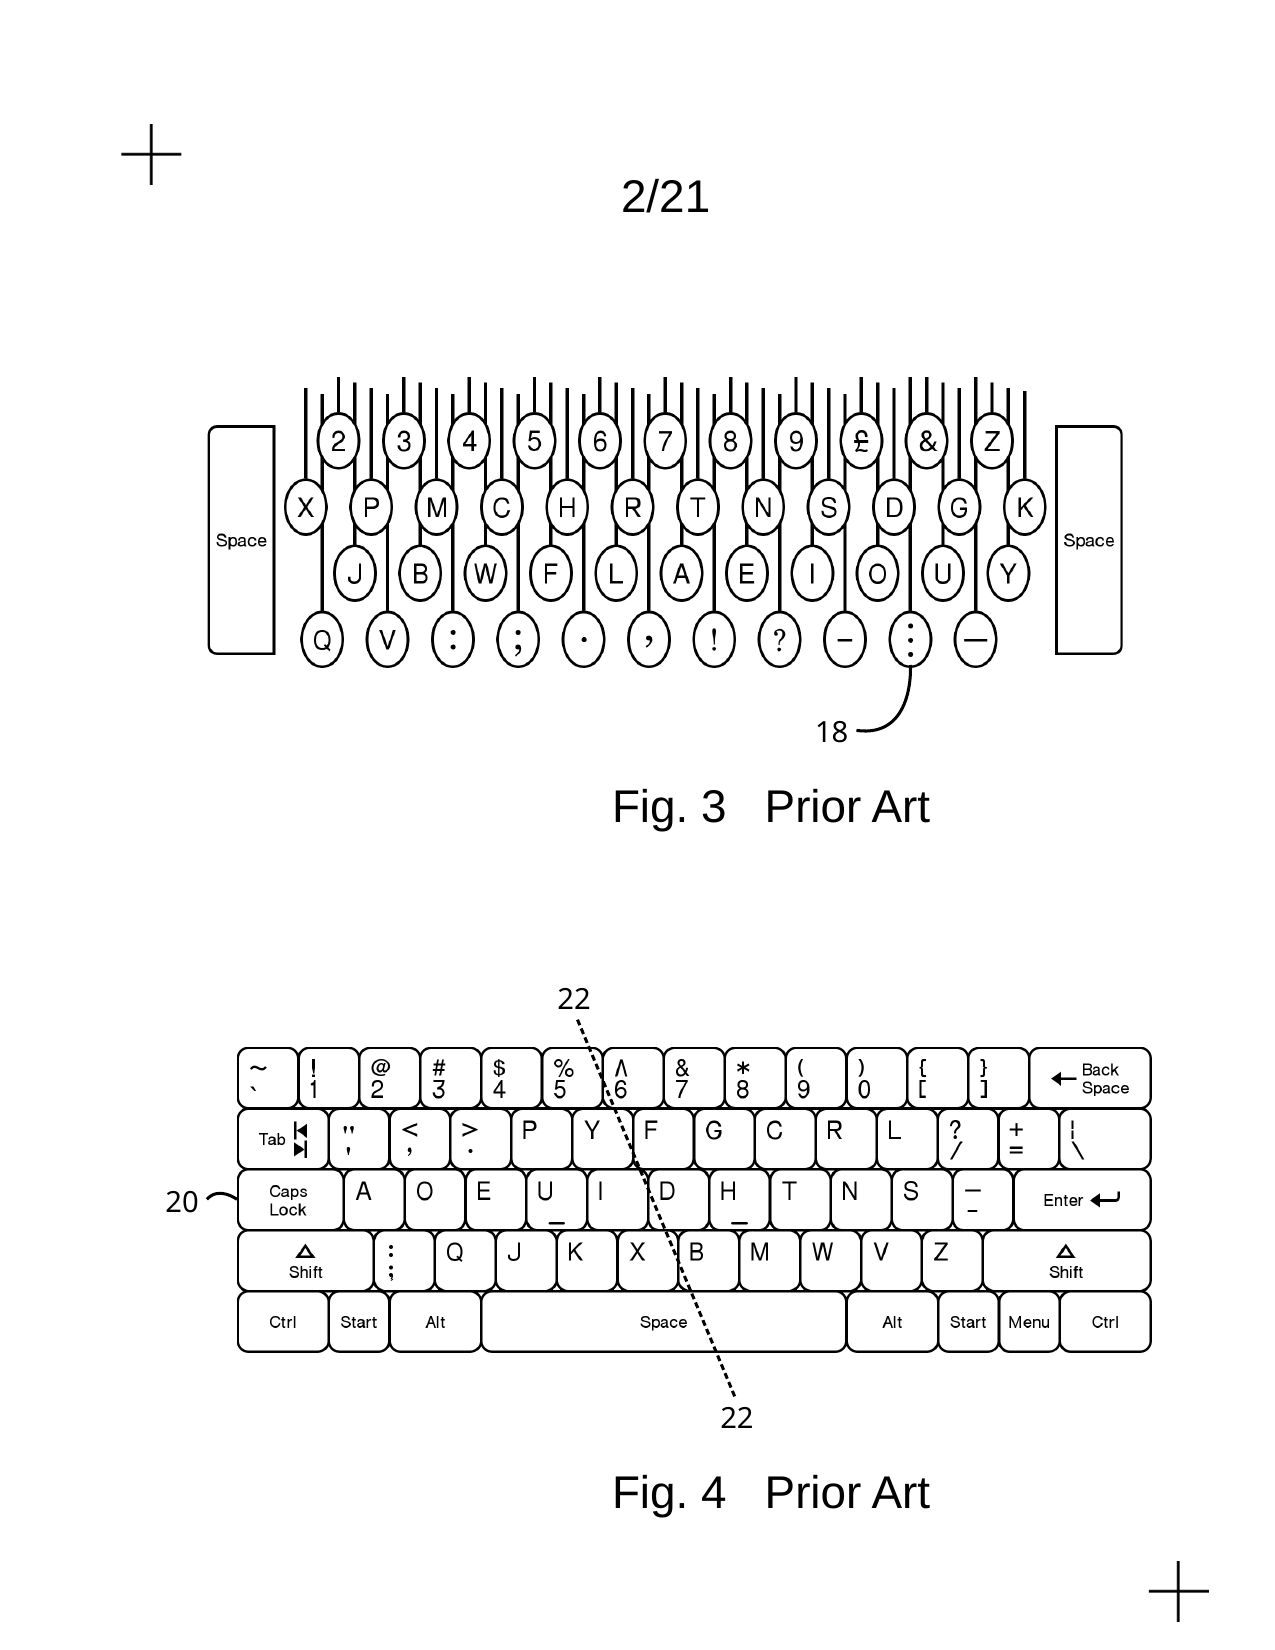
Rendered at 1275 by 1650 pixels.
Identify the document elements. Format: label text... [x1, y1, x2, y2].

text Fig. 3 Prior Art [150, 780, 1181, 832]
text 22 [150, 978, 1181, 1018]
text 18 [150, 711, 1181, 751]
picture [1148, 1561, 1209, 1622]
picture [237, 1047, 1152, 1353]
text 20 [150, 1181, 237, 1221]
picture [207, 368, 1123, 668]
picture [121, 124, 182, 185]
text 2/21 [150, 169, 1181, 222]
text 22 [150, 1397, 1181, 1437]
text Fig. 4 Prior Art [150, 1466, 1181, 1518]
text [1152, 1181, 1181, 1221]
